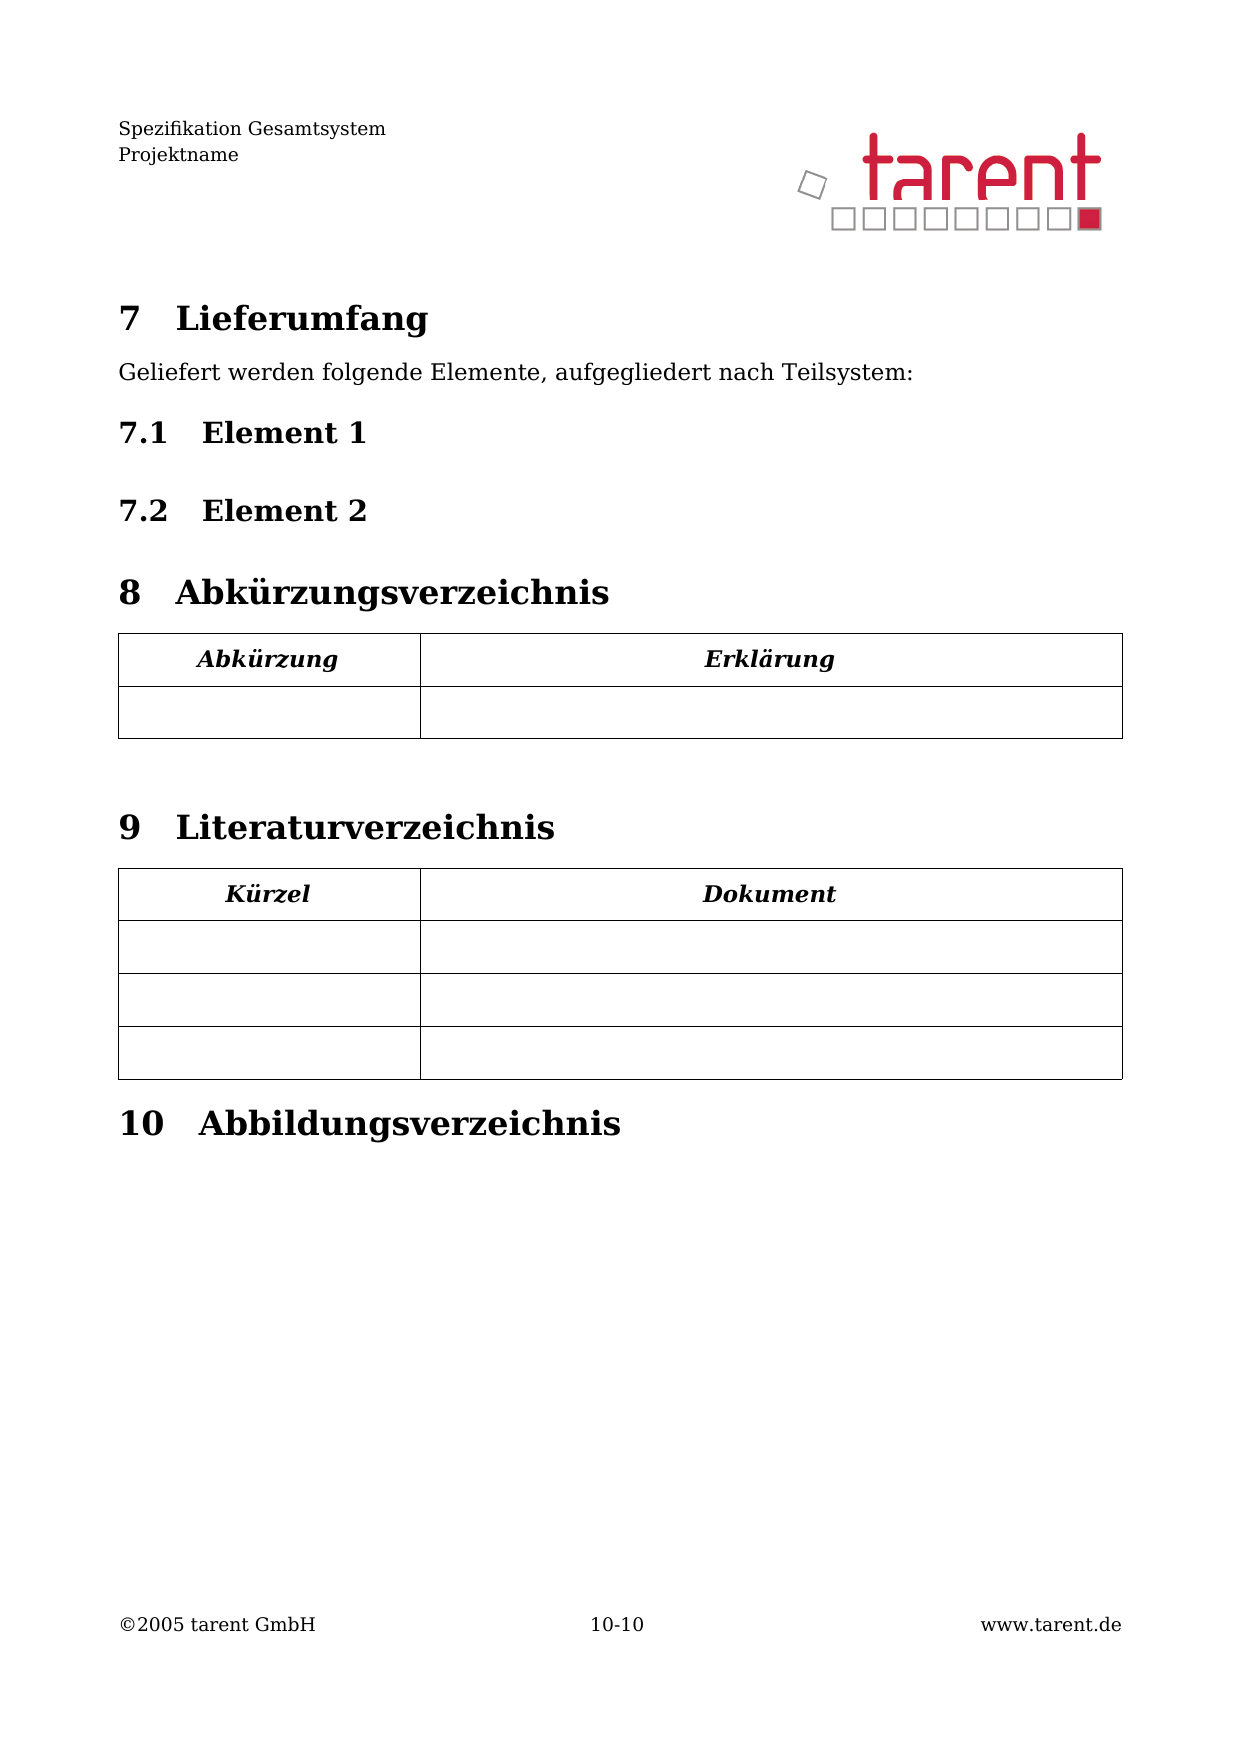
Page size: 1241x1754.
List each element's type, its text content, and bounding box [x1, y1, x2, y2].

text Geliefert werden folgende Elemente, aufgegliedert nach Teilsystem: [118, 359, 1122, 386]
table_cell [119, 974, 420, 1026]
table_cell [119, 687, 420, 738]
table_cell [421, 1027, 1122, 1079]
table_header Erklärung [421, 634, 1122, 686]
table_cell [119, 1027, 420, 1079]
table_header Abkürzung [119, 634, 420, 686]
subtitle Lieferumfang [118, 299, 1122, 339]
subtitle Element 1 [118, 416, 1122, 450]
table_cell [119, 921, 420, 973]
subtitle Abbildungsverzeichnis [118, 1104, 1122, 1143]
table_cell [421, 921, 1122, 973]
subtitle Element 2 [118, 494, 1122, 529]
table_header Dokument [421, 869, 1122, 920]
picture [784, 120, 1117, 242]
subtitle Literaturverzeichnis [118, 808, 1122, 847]
table_cell [421, 687, 1122, 738]
table_cell [421, 974, 1122, 1026]
table_header Kürzel [119, 869, 420, 920]
subtitle Abkürzungsverzeichnis [118, 573, 1122, 612]
